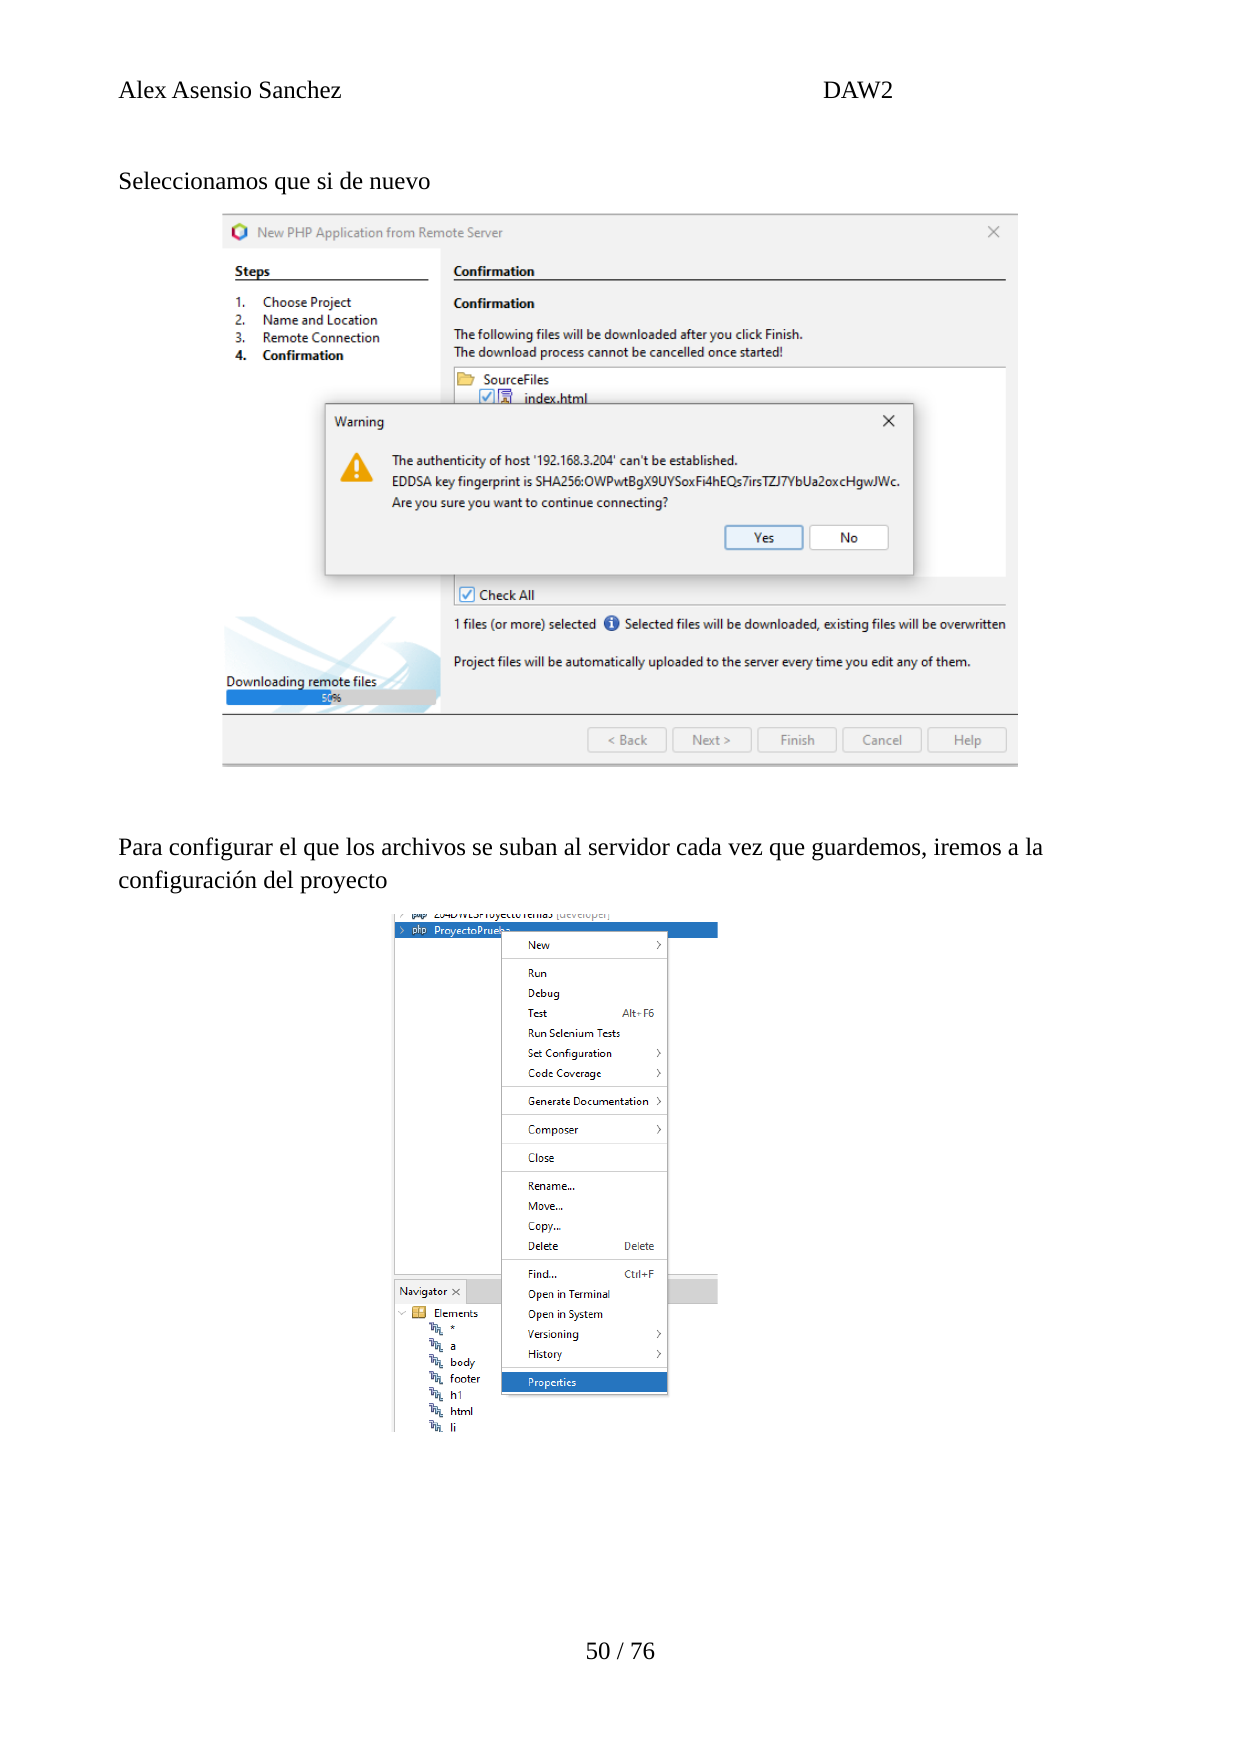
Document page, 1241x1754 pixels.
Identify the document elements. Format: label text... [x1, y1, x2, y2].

picture [222, 213, 1018, 767]
text Para configurar el que los archivos se suban al servidor cada vez que guardemos, iremos a la configuración del proyecto [118, 832, 1122, 894]
text Seleccionamos que si de nuevo [118, 166, 1122, 194]
picture [391, 914, 718, 1432]
